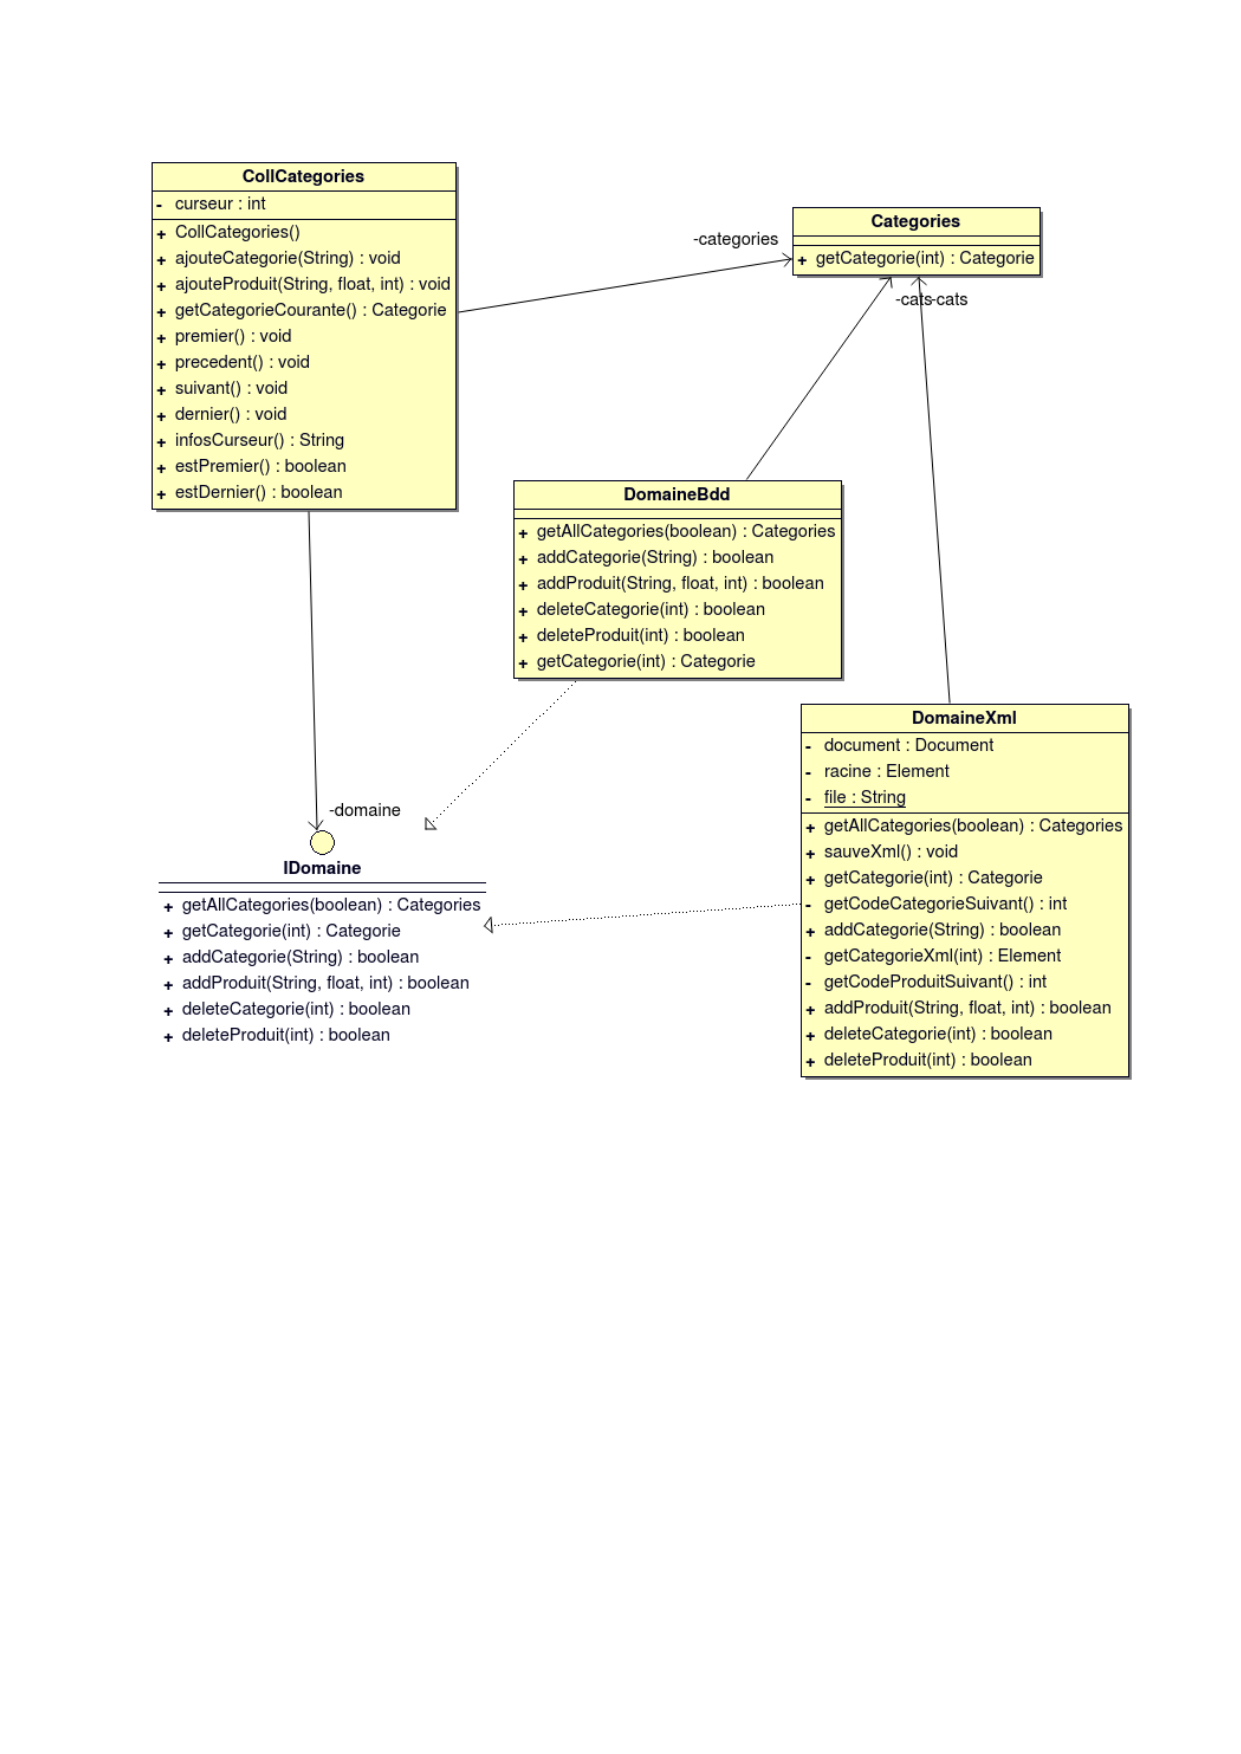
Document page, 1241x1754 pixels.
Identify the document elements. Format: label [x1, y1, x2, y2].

picture [141, 149, 1146, 1094]
